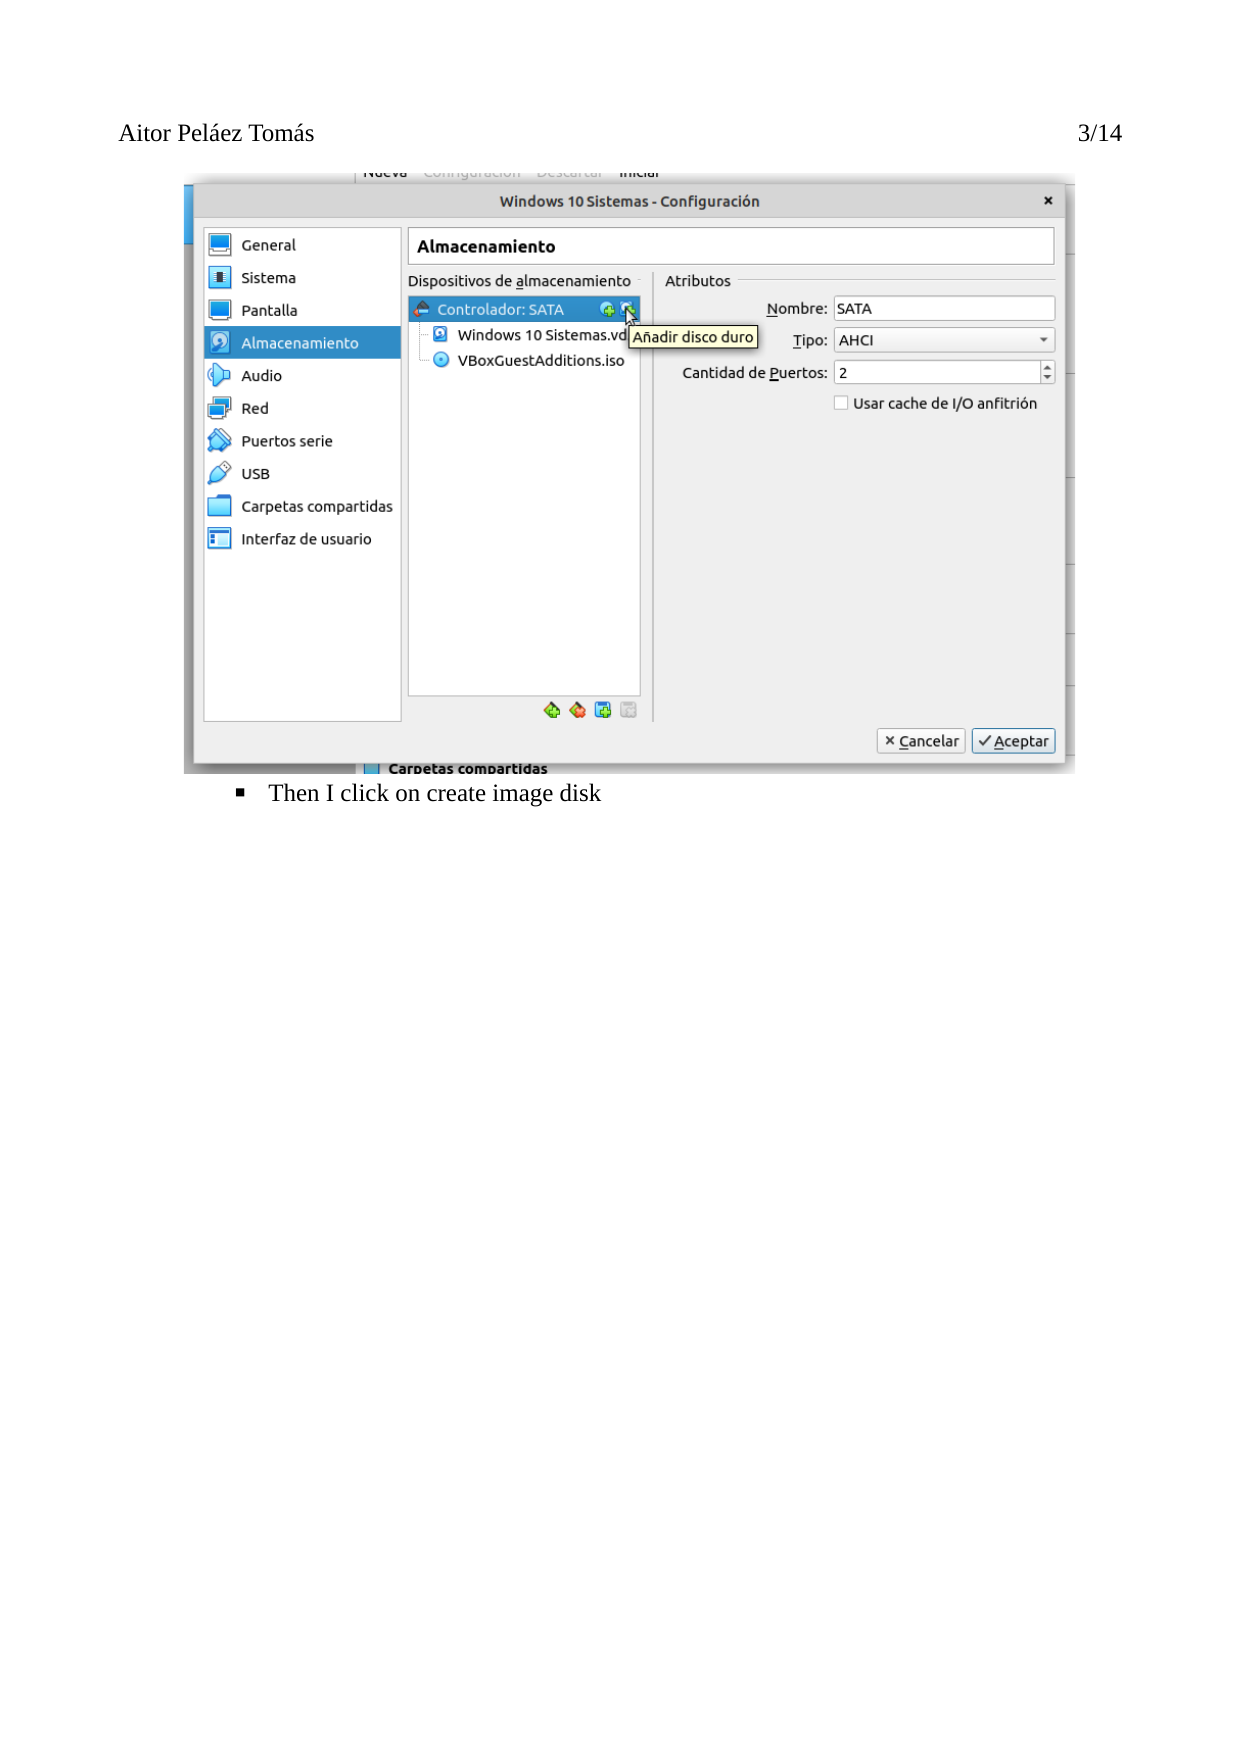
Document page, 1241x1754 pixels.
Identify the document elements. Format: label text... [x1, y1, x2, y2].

picture [183, 173, 1076, 774]
list Then I click on create image disk [231, 176, 1122, 807]
